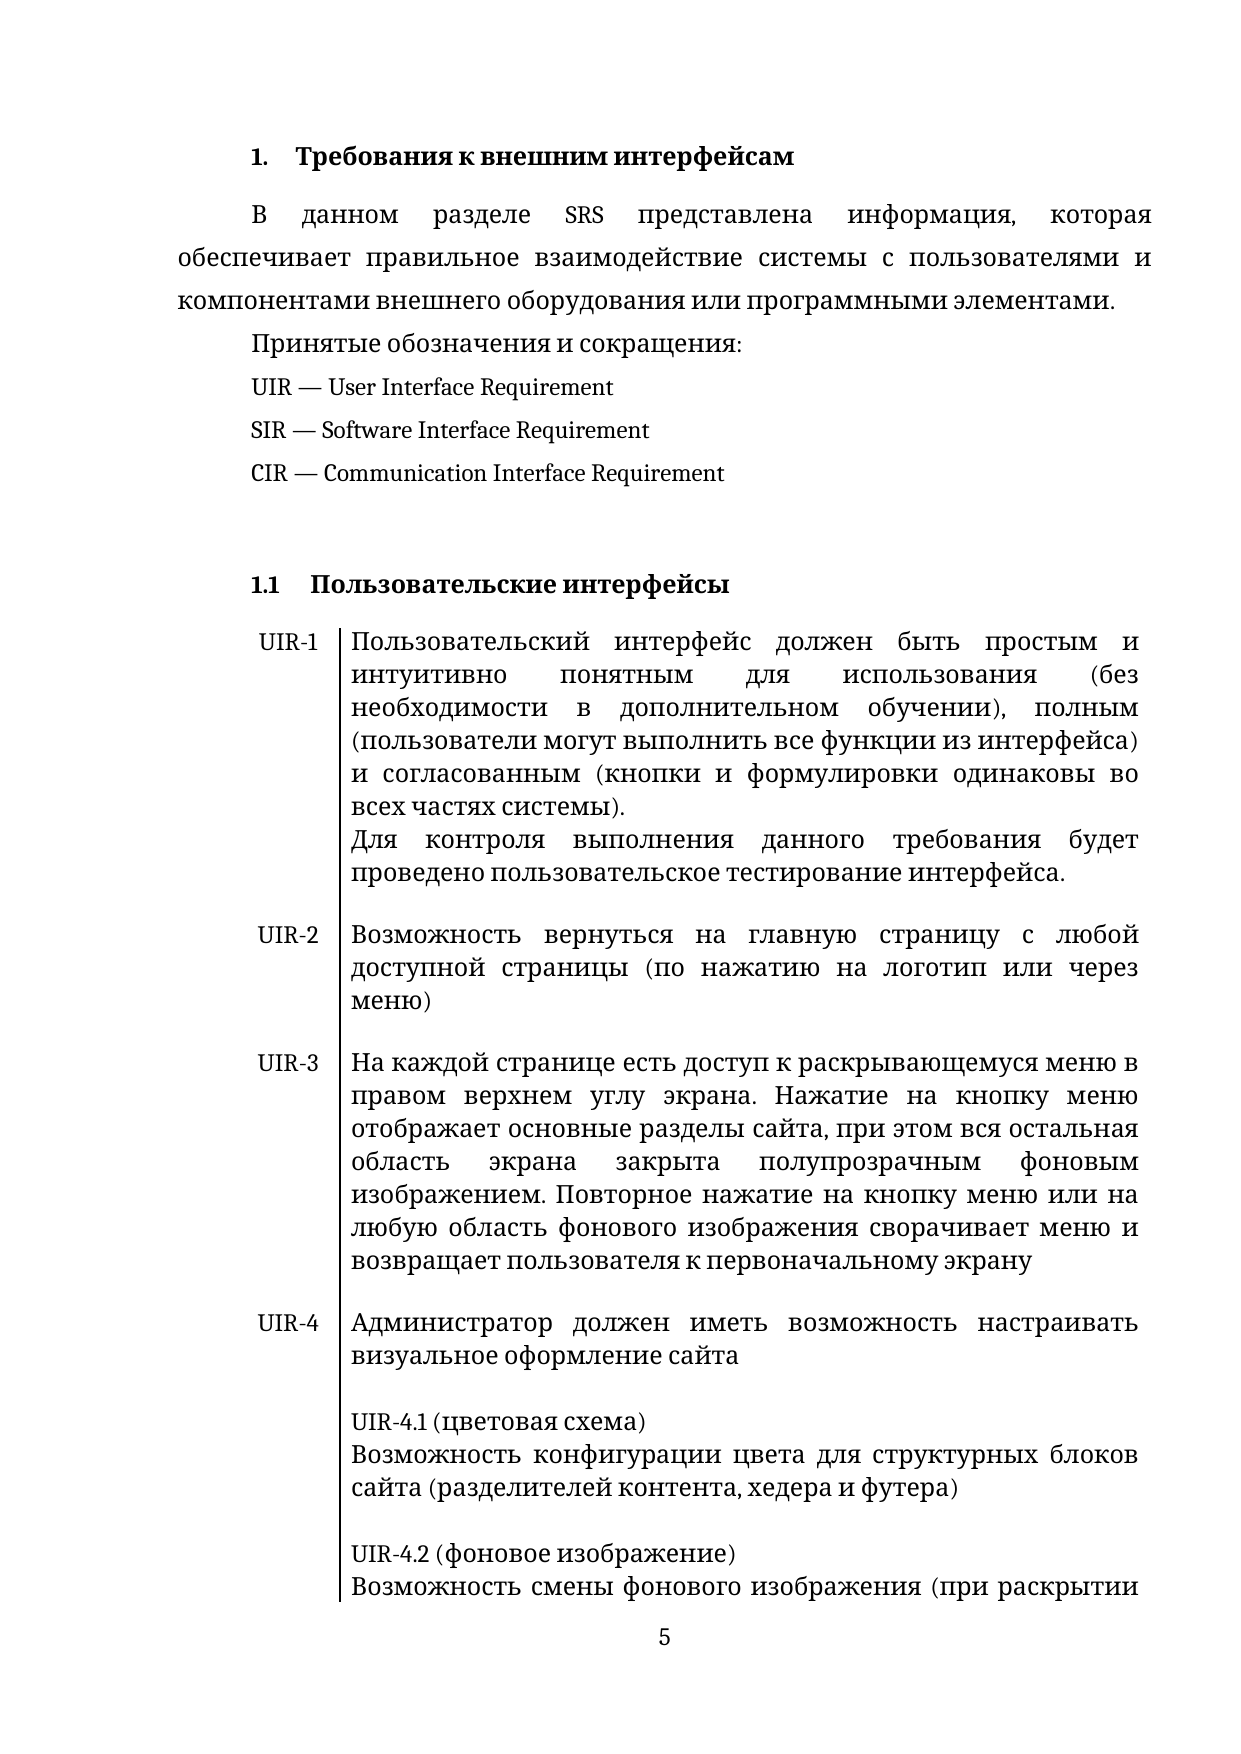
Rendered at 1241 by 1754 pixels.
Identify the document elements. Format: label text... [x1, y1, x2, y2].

text Принятые обозначения и сокращения: [177, 330, 1152, 359]
table_cell UIR-4 [236, 1309, 339, 1602]
table_header Пользовательский интерфейс должен быть простым и интуитивно понятным для использования (без необходимости в дополнительном обучении), полным (пользователи могут выполнить все функции из интерфейса) и согласованным (кнопки и формулировки одинаковы во всех частях системы). Для контроля выполнения данного требования будет проведено пользовательское тестирование интерфейса. [341, 628, 1151, 921]
text CIR — Communication Interface Requirement [177, 459, 1152, 488]
text UIR — User Interface Requirement [177, 373, 1152, 402]
list Пользовательские интерфейсы [251, 571, 1152, 599]
list Требования к внешним интерфейсам [251, 143, 1152, 172]
table_cell Возможность вернуться на главную страницу с любой доступной страницы (по нажатию на логотип или через меню) [341, 921, 1151, 1049]
table_cell UIR-2 [236, 921, 339, 1049]
text SIR — Software Interface Requirement [177, 416, 1152, 445]
table_cell На каждой странице есть доступ к раскрывающемуся меню в правом верхнем углу экрана. Нажатие на кнопку меню отображает основные разделы сайта, при этом вся остальная область экрана закрыта полупрозрачным фоновым изображением. Повторное нажатие на кнопку меню или на любую область фонового изображения сворачивает меню и возвращает пользователя к первоначальному экрану [341, 1049, 1151, 1309]
table_cell Администратор должен иметь возможность настраивать визуальное оформление сайта UIR-4.1 (цветовая схема) Возможность конфигурации цвета для структурных блоков сайта (разделителей контента, хедера и футера) UIR-4.2 (фоновое изображение) Возможность смены фонового изображения (при раскрытии [341, 1309, 1151, 1602]
table_header UIR-1 [236, 628, 339, 921]
text В данном разделе SRS представлена информация, которая обеспечивает правильное взаимодействие системы с пользователями и компонентами внешнего оборудования или программными элементами. [177, 201, 1152, 316]
table_cell UIR-3 [236, 1049, 339, 1309]
